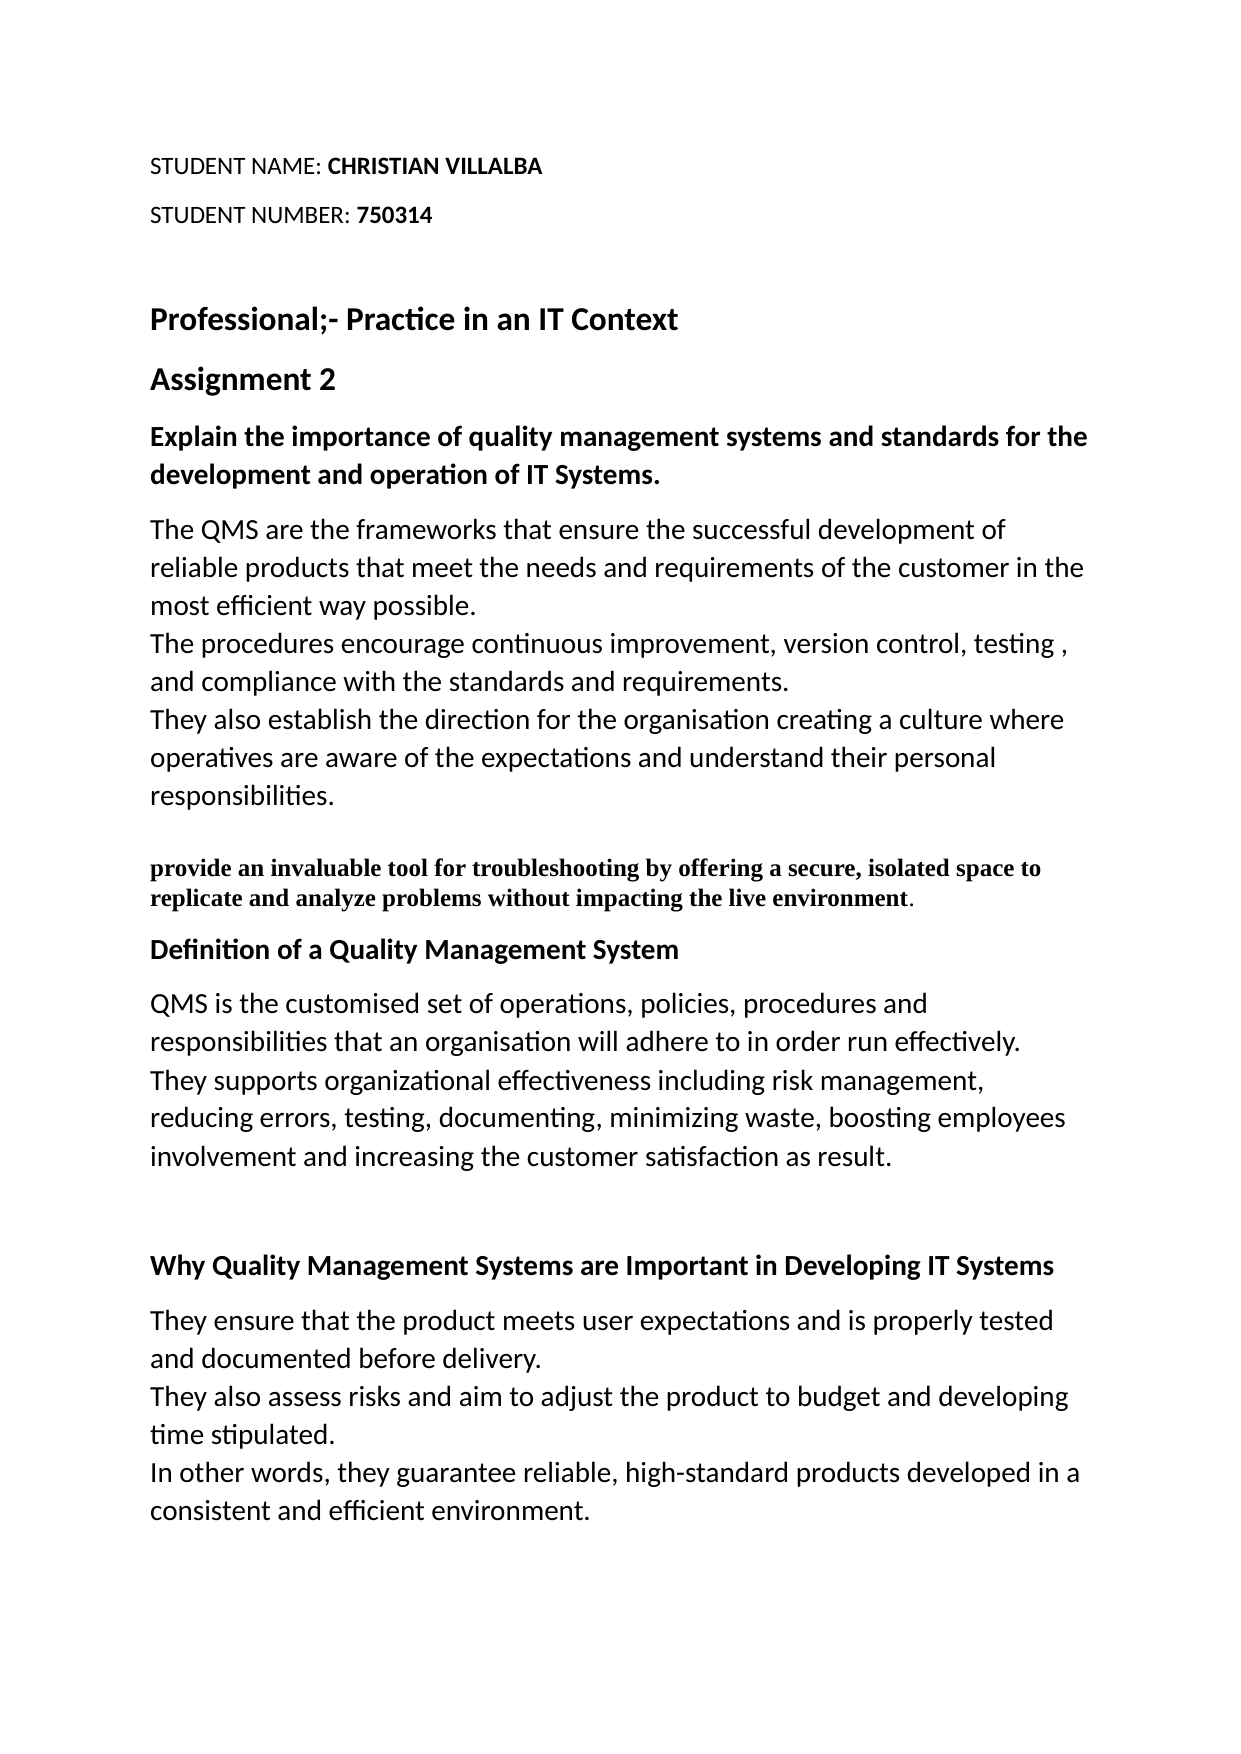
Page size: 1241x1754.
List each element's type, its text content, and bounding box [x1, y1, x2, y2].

text The QMS are the frameworks that ensure the successful development of reliable products that meet the needs and requirements of the customer in the most efficient way possible. The procedures encourage continuous improvement, version control, testing , and compliance with the standards and requirements. They also establish the direction for the organisation creating a culture where operatives are aware of the expectations and understand their personal responsibilities. provide an invaluable tool for troubleshooting by offering a secure, isolated space to replicate and analyze problems without impacting the live environment. ­ [150, 511, 1090, 912]
text Why Quality Management Systems are Important in Developing IT Systems [150, 1247, 1090, 1283]
text Professional;- Practice in an IT Context [150, 298, 1090, 338]
text Assignment 2 [150, 358, 1090, 399]
text QMS is the customised set of operations, policies, procedures and responsibilities that an organisation will adhere to in order run effectively. They supports organizational effectiveness including risk management, reducing errors, testing, documenting, minimizing waste, boosting employees involvement and increasing the customer satisfaction as result. [150, 986, 1090, 1173]
text Definition of a Quality Management System [150, 931, 1090, 966]
text They ensure that the product meets user expectations and is properly tested and documented before delivery. They also assess risks and aim to adjust the product to budget and developing time stipulated. In other words, they guarantee reliable, high-standard products developed in a consistent and efficient environment. [150, 1302, 1090, 1565]
text Explain the importance of quality management systems and standards for the development and operation of IT Systems. [150, 418, 1090, 492]
text STUDENT NUMBER: 750314 [150, 199, 1090, 230]
text STUDENT NAME: CHRISTIAN VILLALBA [150, 150, 1090, 181]
